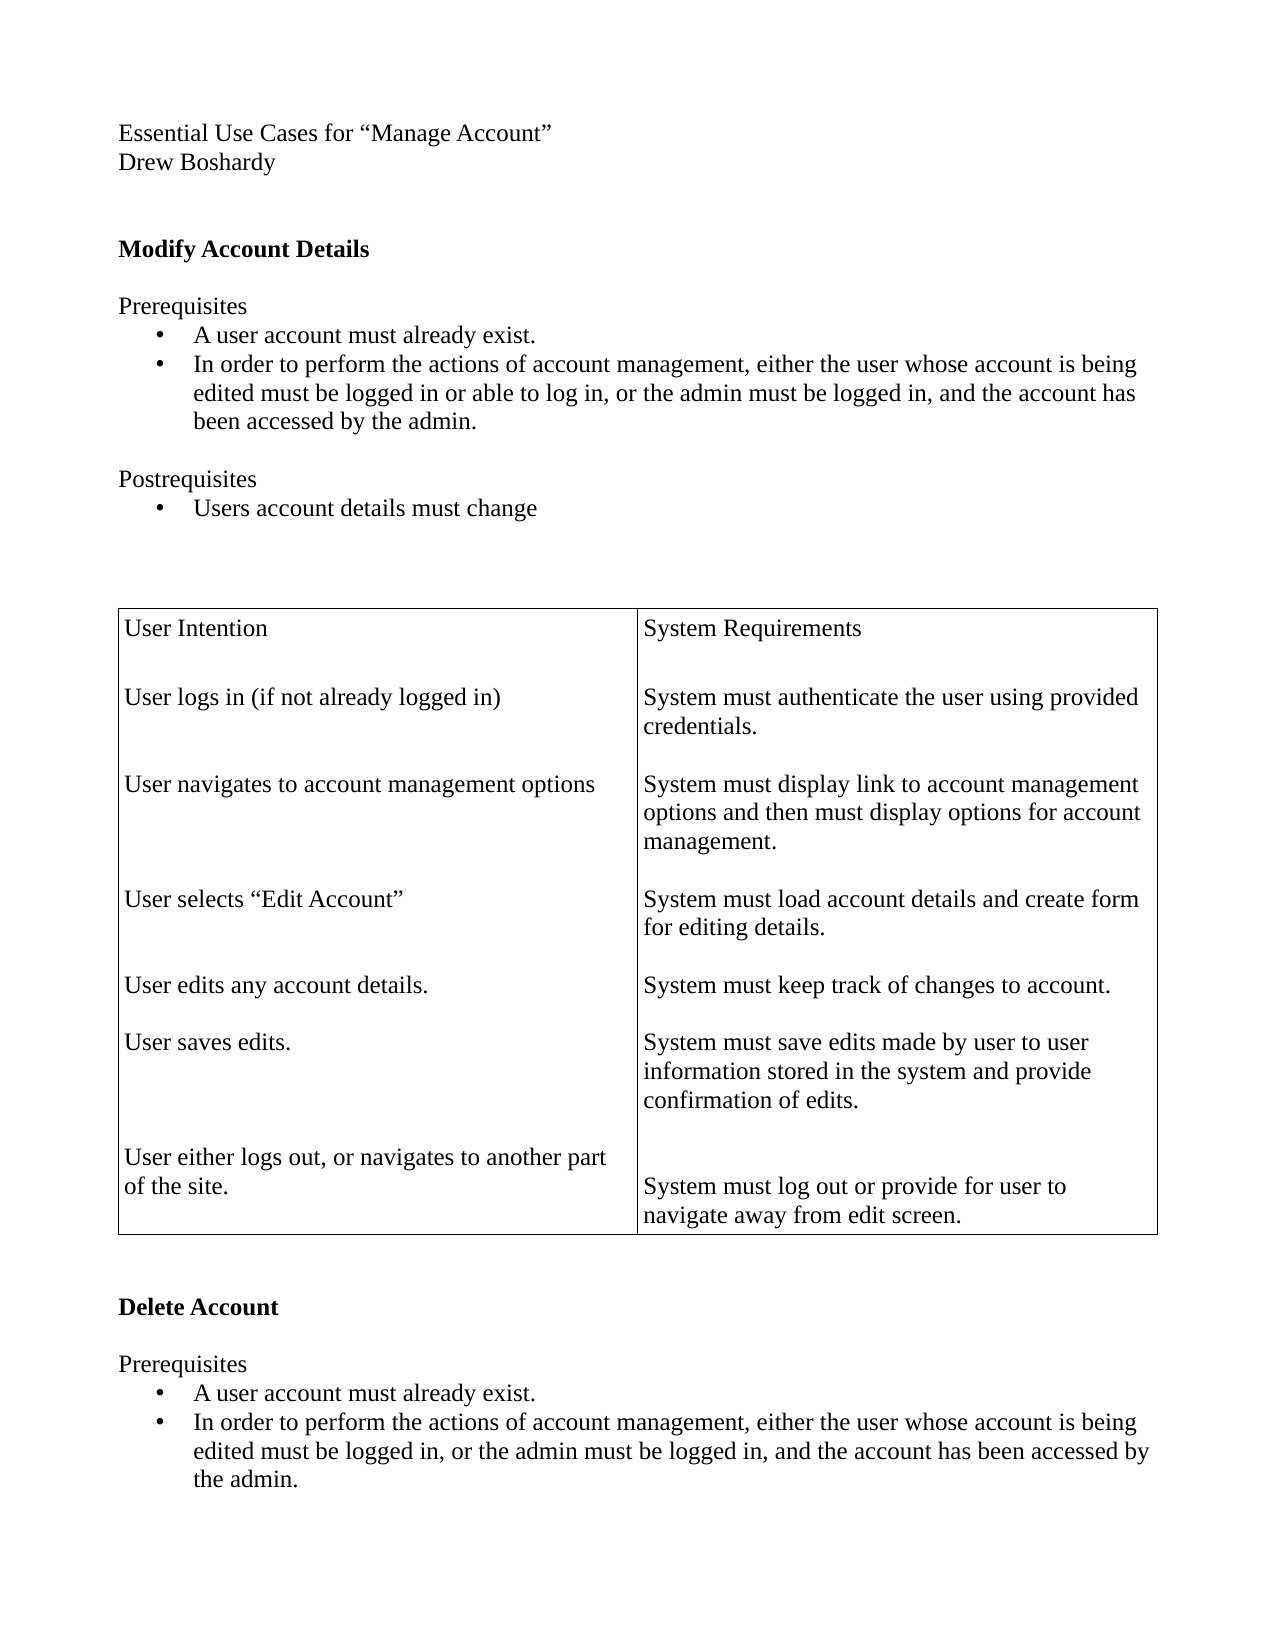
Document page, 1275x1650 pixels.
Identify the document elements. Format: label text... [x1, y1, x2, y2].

list In order to perform the actions of account management, either the user whose account is being edited must be logged in, or the admin must be logged in, and the account has been accessed by the admin. [156, 1407, 1157, 1493]
table_cell User logs in (if not already logged in) User navigates to account management options User selects “Edit Account” User edits any account details. User saves edits. User either logs out, or navigates to another part of the site. [119, 648, 637, 1234]
list Users account details must change [156, 493, 1157, 521]
list A user account must already exist. [156, 1378, 1157, 1407]
table_header System Requirements [638, 609, 1157, 648]
text Prerequisites [118, 1349, 1157, 1378]
table_header User Intention [119, 609, 637, 648]
text Postrequisites [118, 464, 1157, 493]
text Delete Account [118, 1292, 1157, 1321]
text Prerequisites [118, 291, 1157, 320]
text Modify Account Details [118, 234, 1157, 263]
list A user account must already exist. [156, 320, 1157, 349]
list In order to perform the actions of account management, either the user whose account is being edited must be logged in or able to log in, or the admin must be logged in, and the account has been accessed by the admin. [156, 349, 1157, 435]
table_cell System must authenticate the user using provided credentials. System must display link to account management options and then must display options for account management. System must load account details and create form for editing details. System must keep track of changes to account. System must save edits made by user to user information stored in the system and provide confirmation of edits. System must log out or provide for user to navigate away from edit screen. [638, 648, 1157, 1234]
